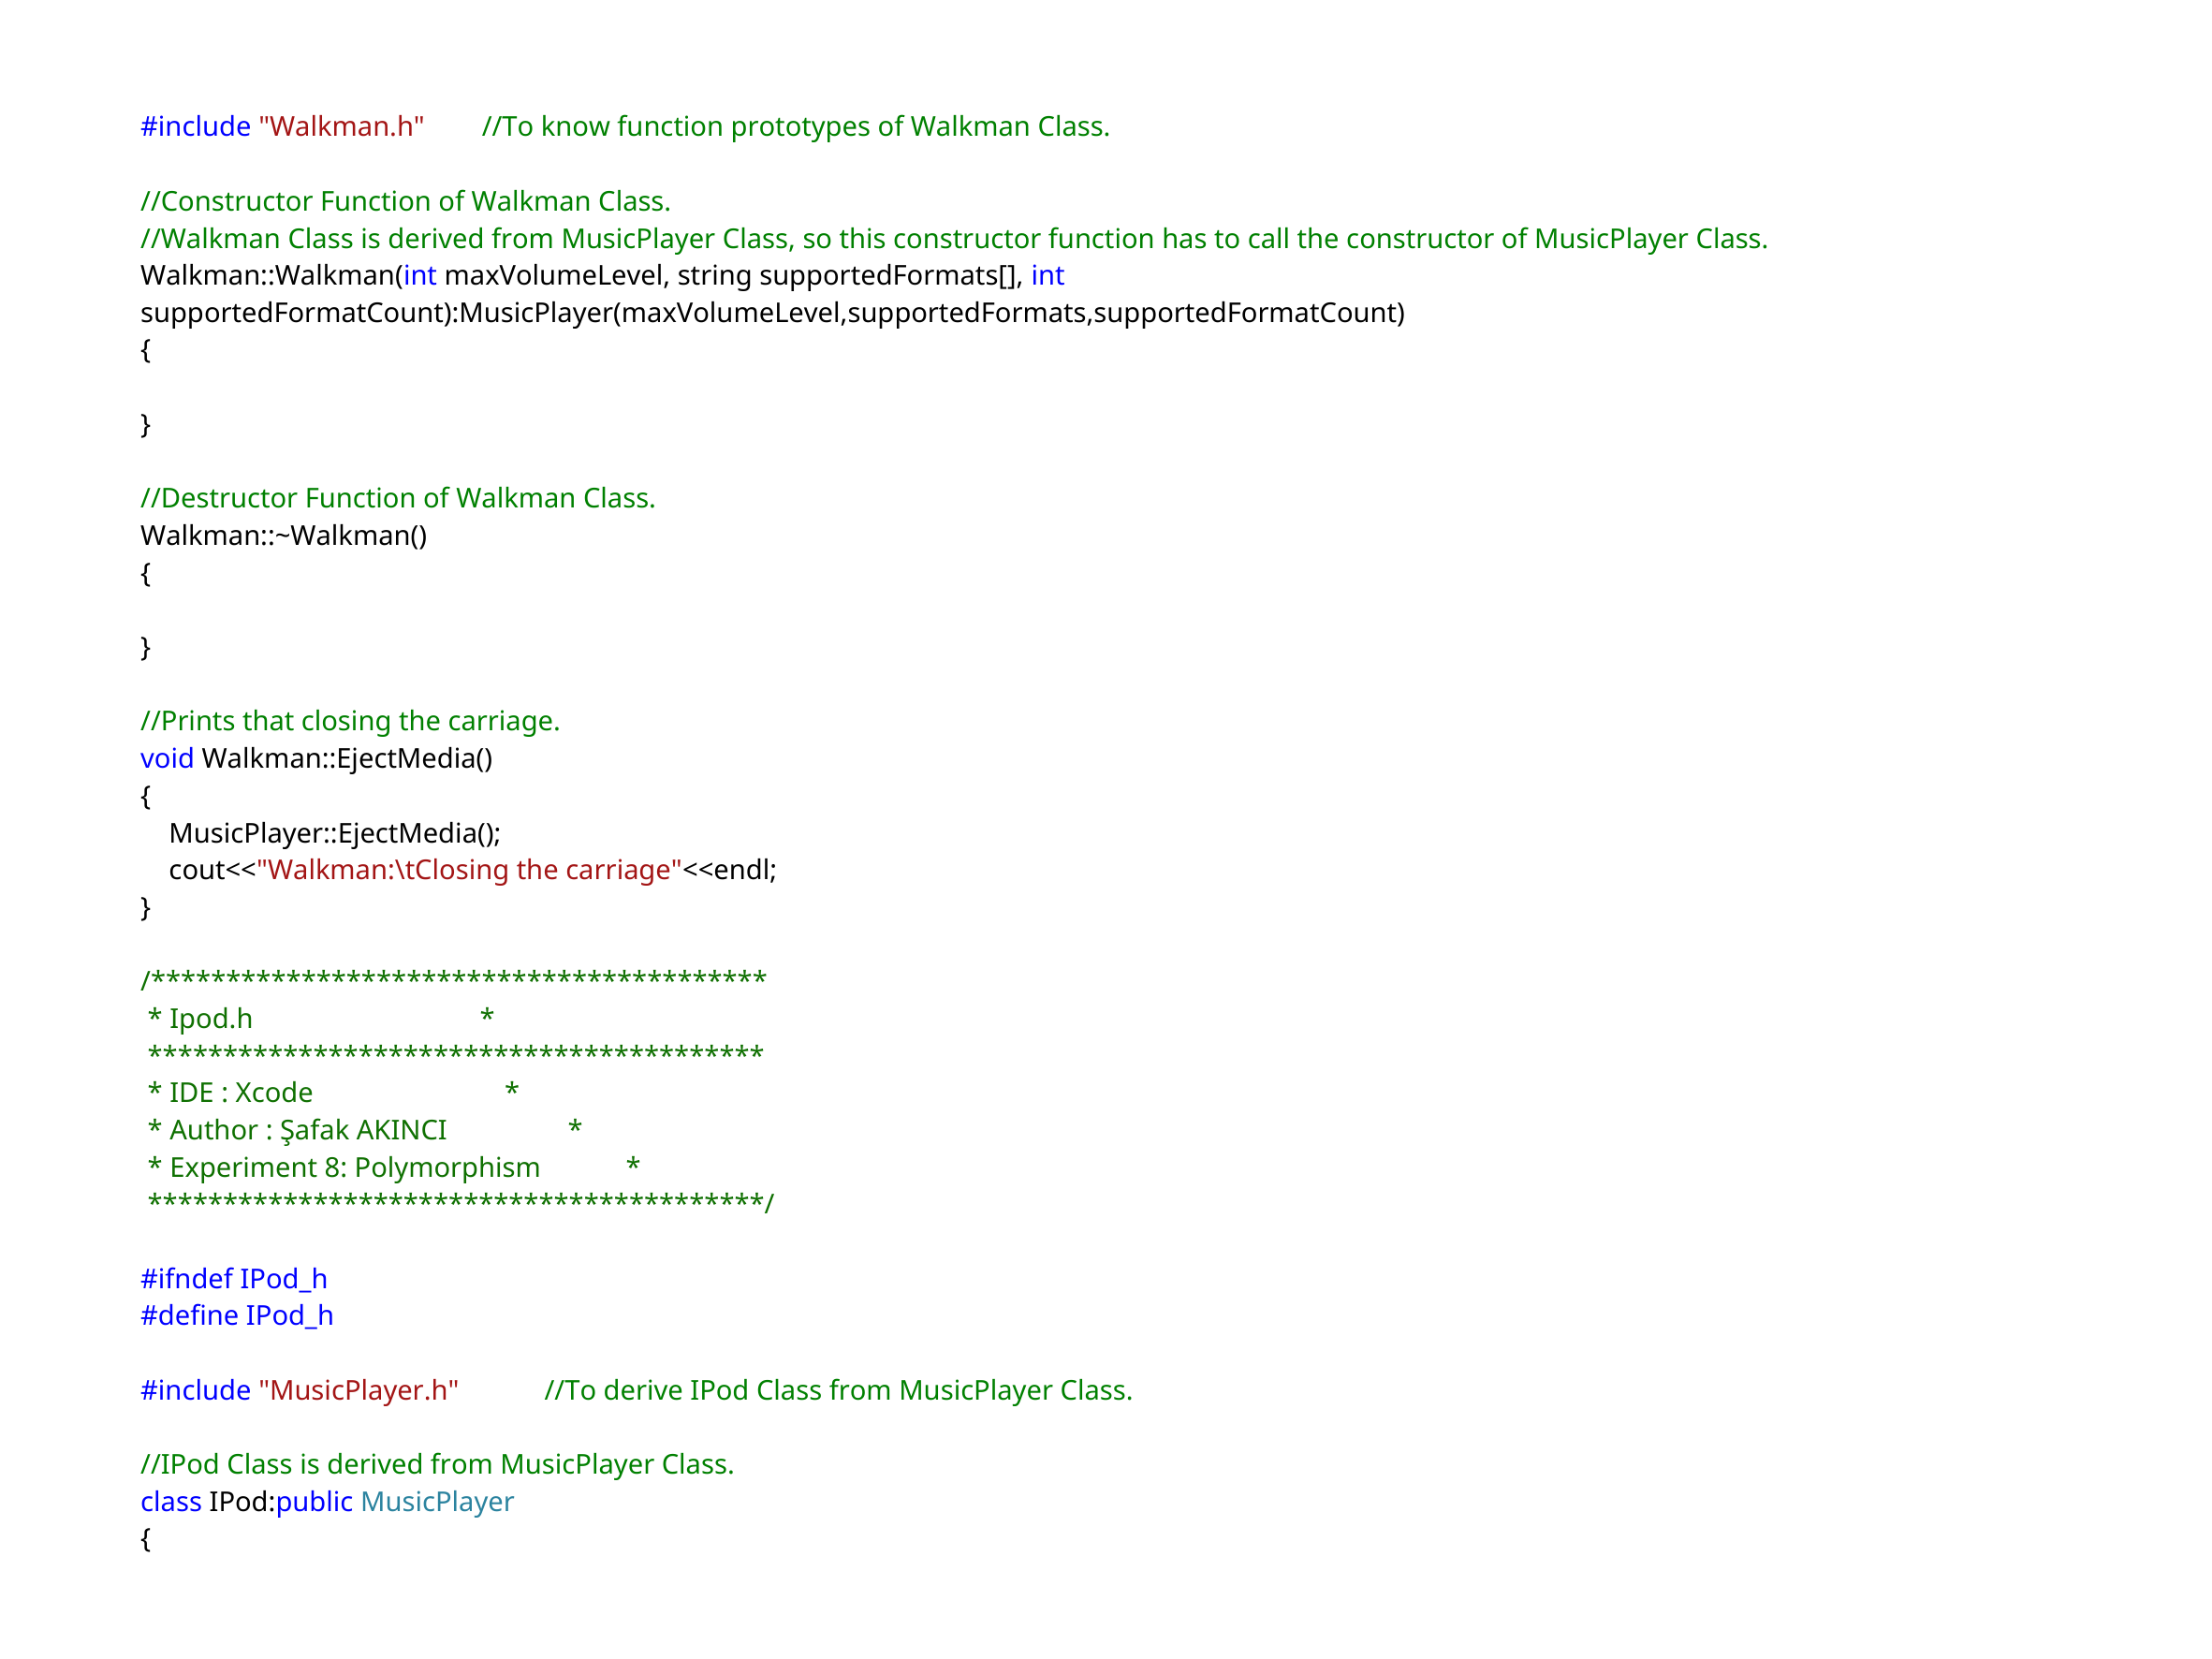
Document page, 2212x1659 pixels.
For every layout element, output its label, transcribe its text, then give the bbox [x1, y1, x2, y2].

text * Ipod.h * [140, 999, 2071, 1036]
text { [140, 553, 2071, 591]
text Walkman::~Walkman() [140, 516, 2071, 553]
text //IPod Class is derived from MusicPlayer Class. [140, 1445, 2071, 1482]
text * IDE : Xcode * [140, 1074, 2071, 1110]
text void Walkman::EjectMedia() [140, 739, 2071, 776]
text #include "Walkman.h" //To know function prototypes of Walkman Class. [140, 108, 2071, 144]
text #define IPod_h [140, 1297, 2071, 1333]
text { [140, 1520, 2071, 1556]
text { [140, 330, 2071, 367]
text MusicPlayer::EjectMedia(); [140, 814, 2071, 850]
text } [140, 627, 2071, 665]
text Walkman::Walkman(int maxVolumeLevel, string supportedFormats[], int supportedFormatCount):MusicPlayer(maxVolumeLevel,supportedFormats,supportedFormatCount) [140, 256, 2071, 330]
text //Prints that closing the carriage. [140, 702, 2071, 739]
text //Walkman Class is derived from MusicPlayer Class, so this constructor function has to call the constructor of MusicPlayer Class. [140, 219, 2071, 256]
text cout<<"Walkman:\tClosing the carriage"<<endl; [140, 850, 2071, 888]
text //Constructor Function of Walkman Class. [140, 182, 2071, 219]
text class IPod:public MusicPlayer [140, 1482, 2071, 1520]
text * Experiment 8: Polymorphism * [140, 1148, 2071, 1185]
text #include "MusicPlayer.h" //To derive IPod Class from MusicPlayer Class. [140, 1371, 2071, 1408]
text } [140, 404, 2071, 442]
text ***************************************** [140, 1036, 2071, 1074]
text { [140, 776, 2071, 814]
text /***************************************** [140, 962, 2071, 999]
text * Author : Şafak AKINCI * [140, 1110, 2071, 1148]
text //Destructor Function of Walkman Class. [140, 479, 2071, 516]
text *****************************************/ [140, 1185, 2071, 1222]
text } [140, 888, 2071, 925]
text #ifndef IPod_h [140, 1259, 2071, 1297]
